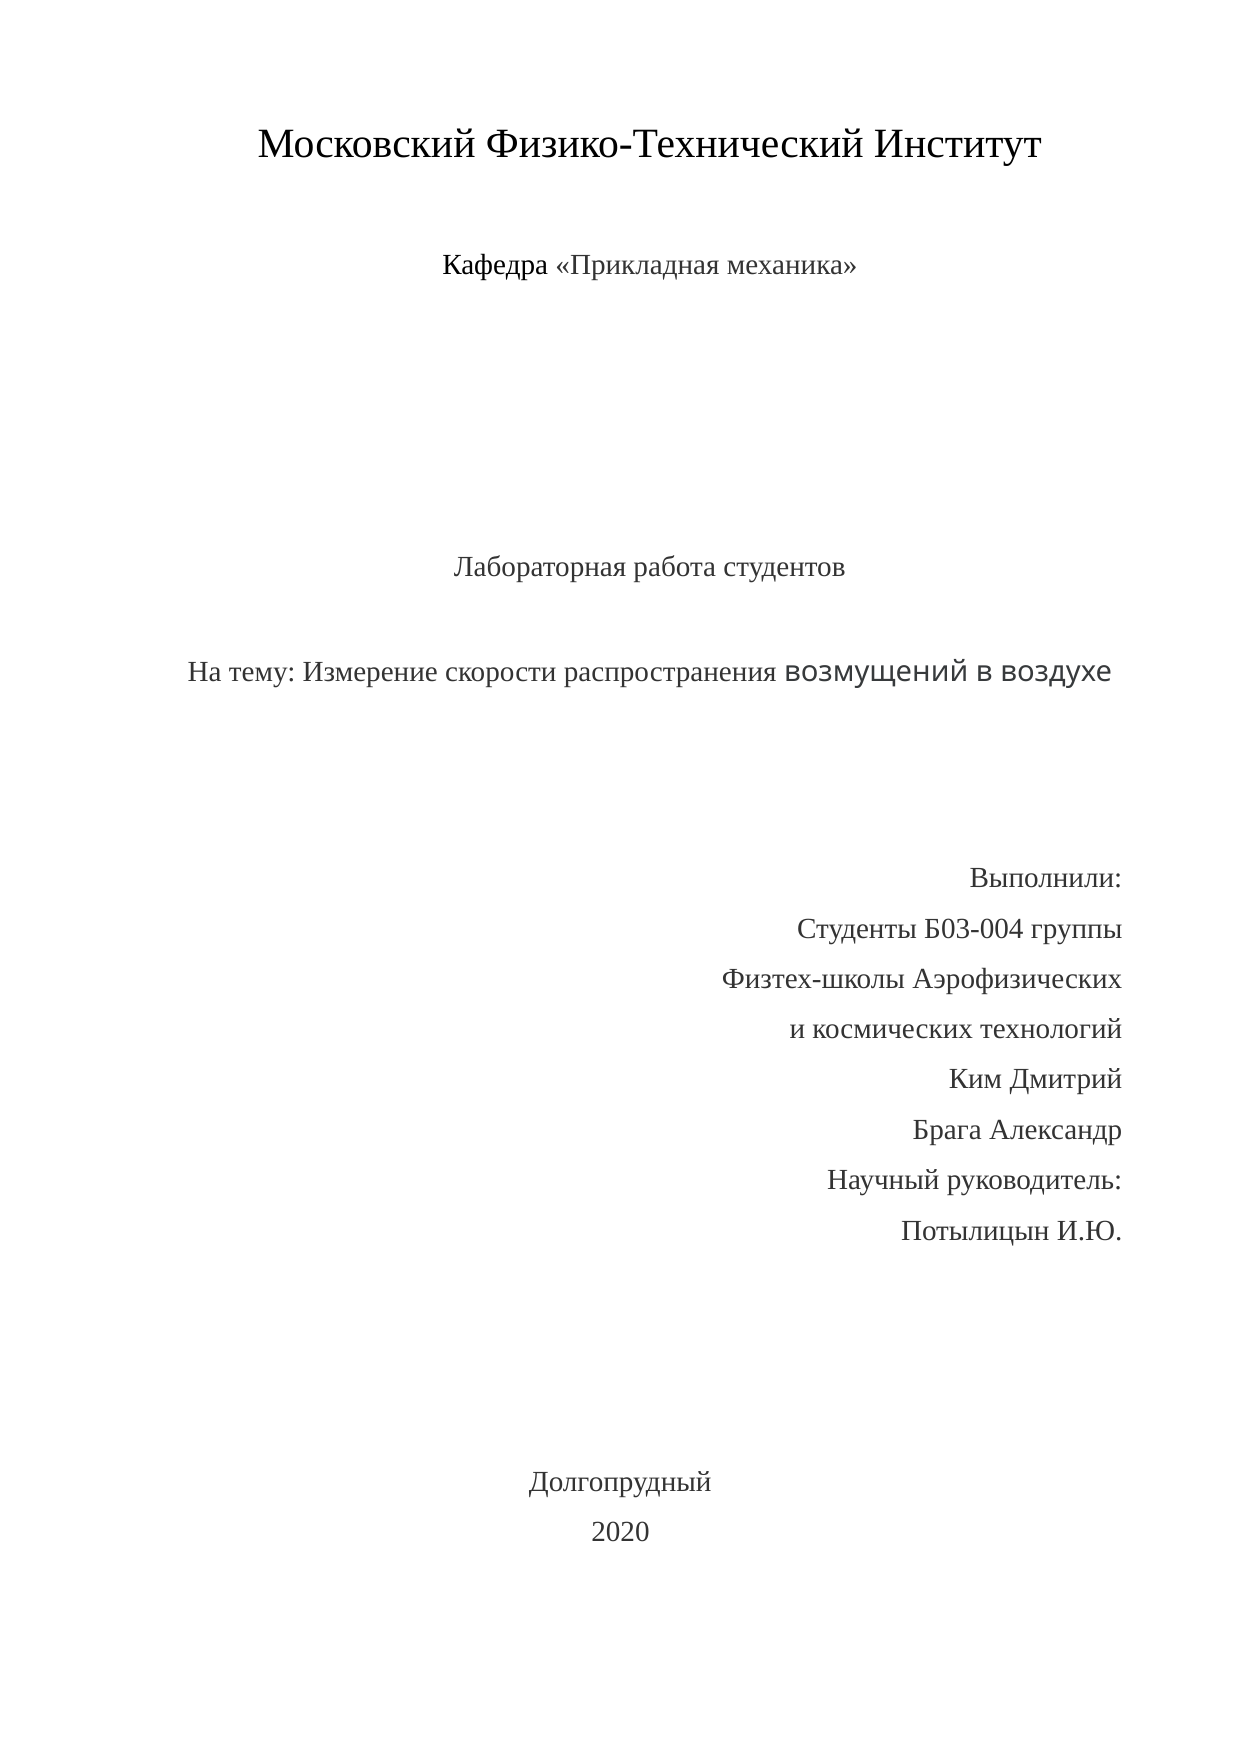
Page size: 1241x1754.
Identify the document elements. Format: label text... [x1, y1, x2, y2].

text и космических технологий [118, 1011, 1122, 1045]
text Брага Александр [118, 1112, 1122, 1146]
text Ким Дмитрий [118, 1062, 1122, 1095]
text Долгопрудный [118, 1464, 1122, 1498]
text Московский Физико-Технический Институт [118, 118, 1122, 166]
text Кафедра «Прикладная механика» [118, 247, 1122, 281]
text Лабораторная работа студентов [118, 549, 1122, 583]
text На тему: Измерение скорости распространения возмущений в воздухе [118, 650, 1122, 690]
text Научный руководитель: Потылицын И.Ю. [118, 1162, 1122, 1246]
text Выполнили: Студенты Б03-004 группы [118, 860, 1122, 944]
text Физтех-школы Аэрофизических [118, 961, 1122, 994]
text 2020 [118, 1514, 1122, 1548]
